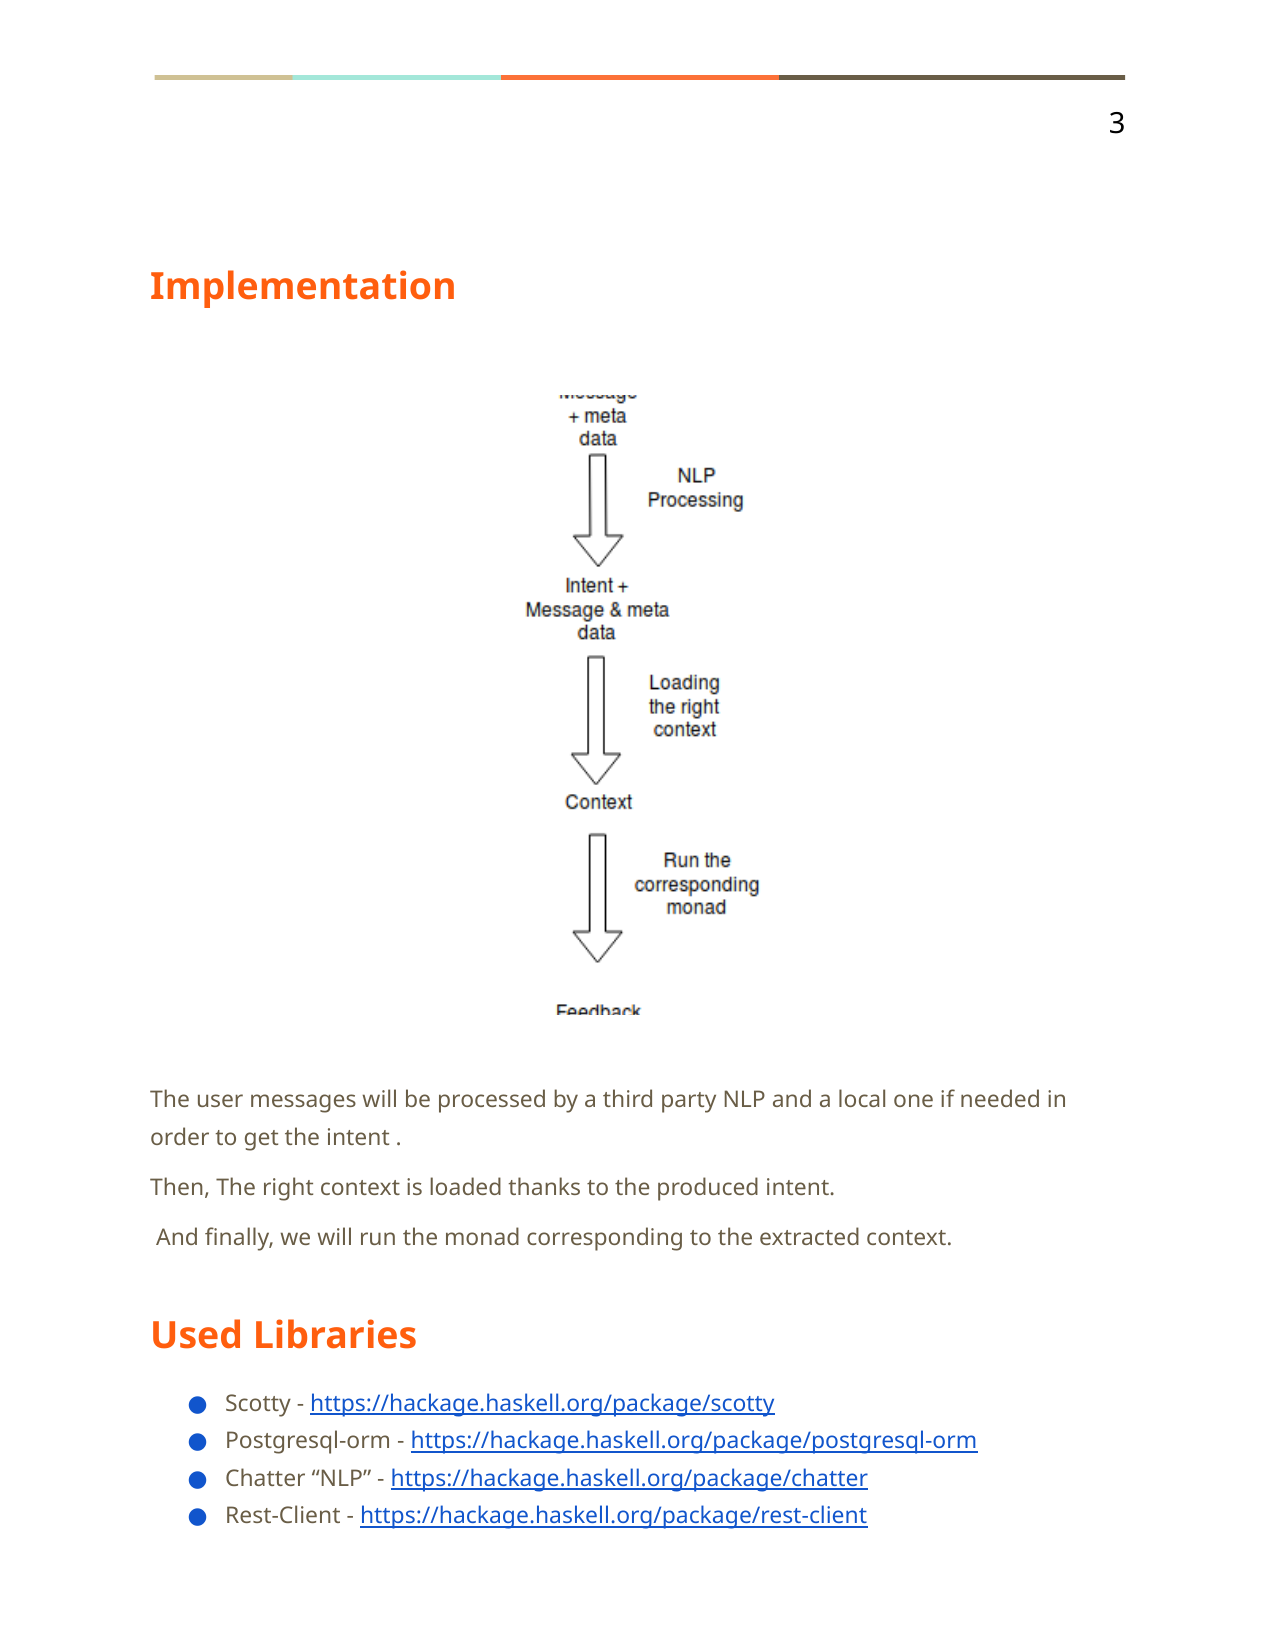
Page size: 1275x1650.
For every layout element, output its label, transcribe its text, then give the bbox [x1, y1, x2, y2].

picture [154, 75, 1125, 80]
subtitle Used Libraries [150, 1308, 1125, 1359]
text And finally, we will run the monad corresponding to the extracted context. [150, 1221, 1125, 1252]
list Chatter “NLP” - https://hackage.haskell.org/package/chatter [187, 1462, 1125, 1493]
list Scotty - https://hackage.haskell.org/package/scotty [187, 1387, 1125, 1418]
text Then, The right context is loaded thanks to the produced intent. [150, 1171, 1125, 1202]
picture [510, 395, 765, 1015]
text The user messages will be processed by a third party NLP and a local one if needed in order to get the intent . [150, 1083, 1125, 1152]
list Rest-Client - https://hackage.haskell.org/package/rest-client [187, 1499, 1125, 1531]
text Implementation [150, 259, 1125, 310]
list Postgresql-orm - https://hackage.haskell.org/package/postgresql-orm [187, 1424, 1125, 1456]
